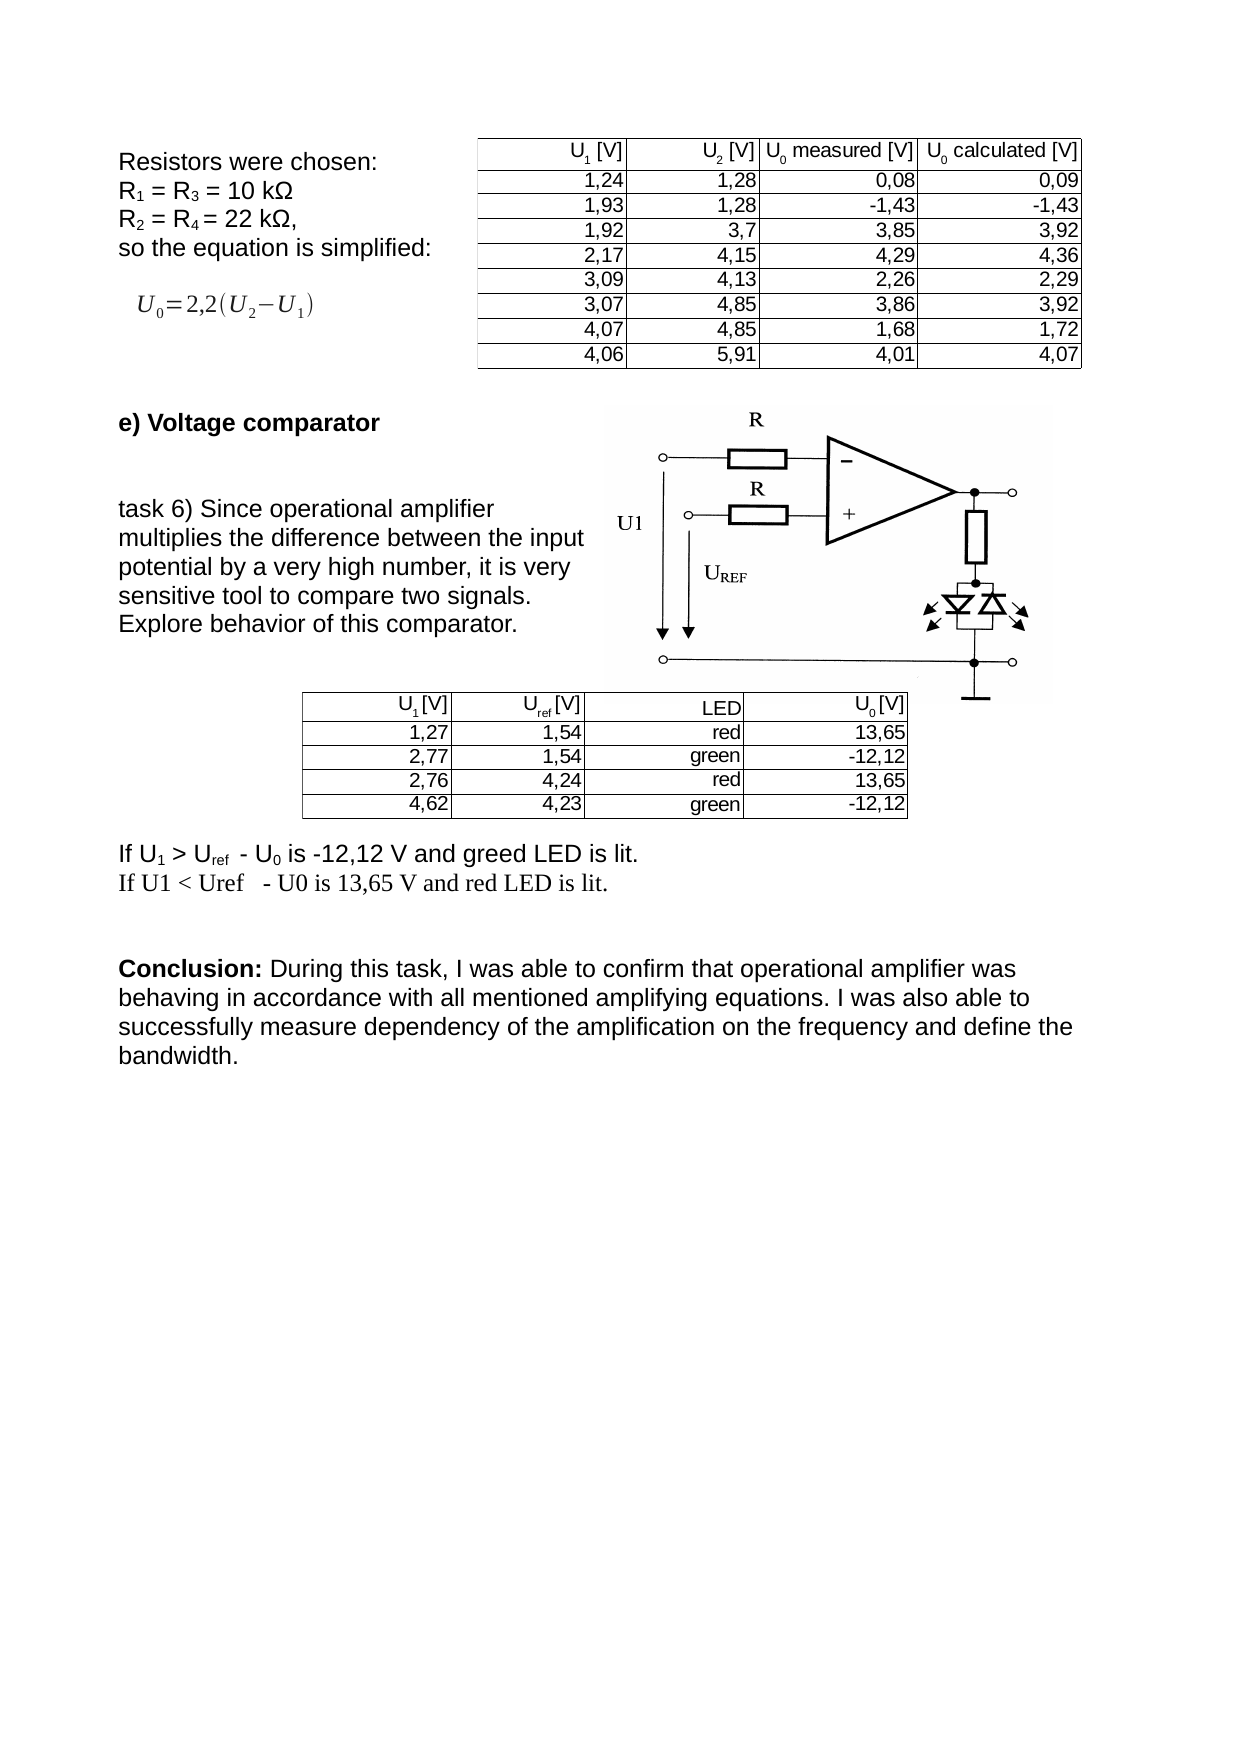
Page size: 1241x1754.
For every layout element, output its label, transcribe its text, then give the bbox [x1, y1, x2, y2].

text R2 = R4 = 22 kΩ, [478, 219, 626, 233]
text so the equation is simplified: [760, 233, 917, 243]
text R2 = R4 = 22 kΩ, [478, 204, 626, 218]
picture [881, 697, 887, 704]
text Resistors were chosen: [760, 171, 917, 176]
text so the equation is simplified: [1082, 233, 1122, 262]
text [1054, 494, 1122, 638]
picture [604, 693, 743, 704]
picture [604, 405, 1054, 704]
text so the equation is simplified: [760, 244, 917, 262]
text R2 = R4 = 22 kΩ, [760, 219, 917, 233]
text R2 = R4 = 22 kΩ, [918, 204, 1081, 218]
text Resistors were chosen: [627, 171, 759, 176]
text R1 = R3 = 10 kΩ [1082, 176, 1122, 204]
text Resistors were chosen: [918, 147, 1081, 170]
text so the equation is simplified: [627, 233, 759, 243]
text Resistors were chosen: [478, 171, 626, 176]
text R1 = R3 = 10 kΩ [627, 176, 759, 193]
picture [895, 697, 901, 704]
text Resistors were chosen: [627, 147, 759, 170]
text R1 = R3 = 10 kΩ [918, 176, 1081, 193]
text task 6) Since operational amplifier multiplies the difference between the input potential by a very high number, it is very sensitive tool to compare two signals. Explore behavior of this comparator. [118, 494, 604, 638]
text so the equation is simplified: [918, 244, 1081, 262]
text so the equation is simplified: [627, 244, 759, 262]
text so the equation is simplified: [478, 233, 626, 243]
text R1 = R3 = 10 kΩ [918, 194, 1081, 204]
text R1 = R3 = 10 kΩ [478, 194, 626, 204]
text R2 = R4 = 22 kΩ, [1082, 204, 1122, 233]
text R2 = R4 = 22 kΩ, [627, 219, 759, 233]
picture [744, 693, 907, 704]
text Resistors were chosen: [118, 147, 477, 176]
text R2 = R4 = 22 kΩ, [918, 219, 1081, 233]
text R1 = R3 = 10 kΩ [760, 194, 917, 204]
text If U1 < Uref - U0 is 13,65 V and red LED is lit. [118, 868, 1122, 897]
text R1 = R3 = 10 kΩ [760, 176, 917, 193]
text so the equation is simplified: [918, 233, 1081, 243]
text Resistors were chosen: [1082, 147, 1122, 176]
text Resistors were chosen: [478, 147, 626, 170]
text R1 = R3 = 10 kΩ [627, 194, 759, 204]
text R1 = R3 = 10 kΩ [118, 176, 477, 204]
text R2 = R4 = 22 kΩ, [760, 204, 917, 218]
text Resistors were chosen: [918, 171, 1081, 176]
text so the equation is simplified: [118, 233, 477, 262]
text If U1 > Uref - U0 is -12,12 V and greed LED is lit. [118, 839, 1122, 868]
text so the equation is simplified: [478, 244, 626, 262]
text R2 = R4 = 22 kΩ, [118, 204, 477, 233]
text [1054, 408, 1122, 437]
text R2 = R4 = 22 kΩ, [627, 204, 759, 218]
text R1 = R3 = 10 kΩ [478, 176, 626, 193]
text Conclusion: During this task, I was able to confirm that operational amplifier was behaving in accordance with all mentioned amplifying equations. I was also able to successfully measure dependency of the amplification on the frequency and define the bandwidth. [118, 954, 1122, 1069]
text e) Voltage comparator [118, 408, 604, 437]
text Resistors were chosen: [760, 147, 917, 170]
